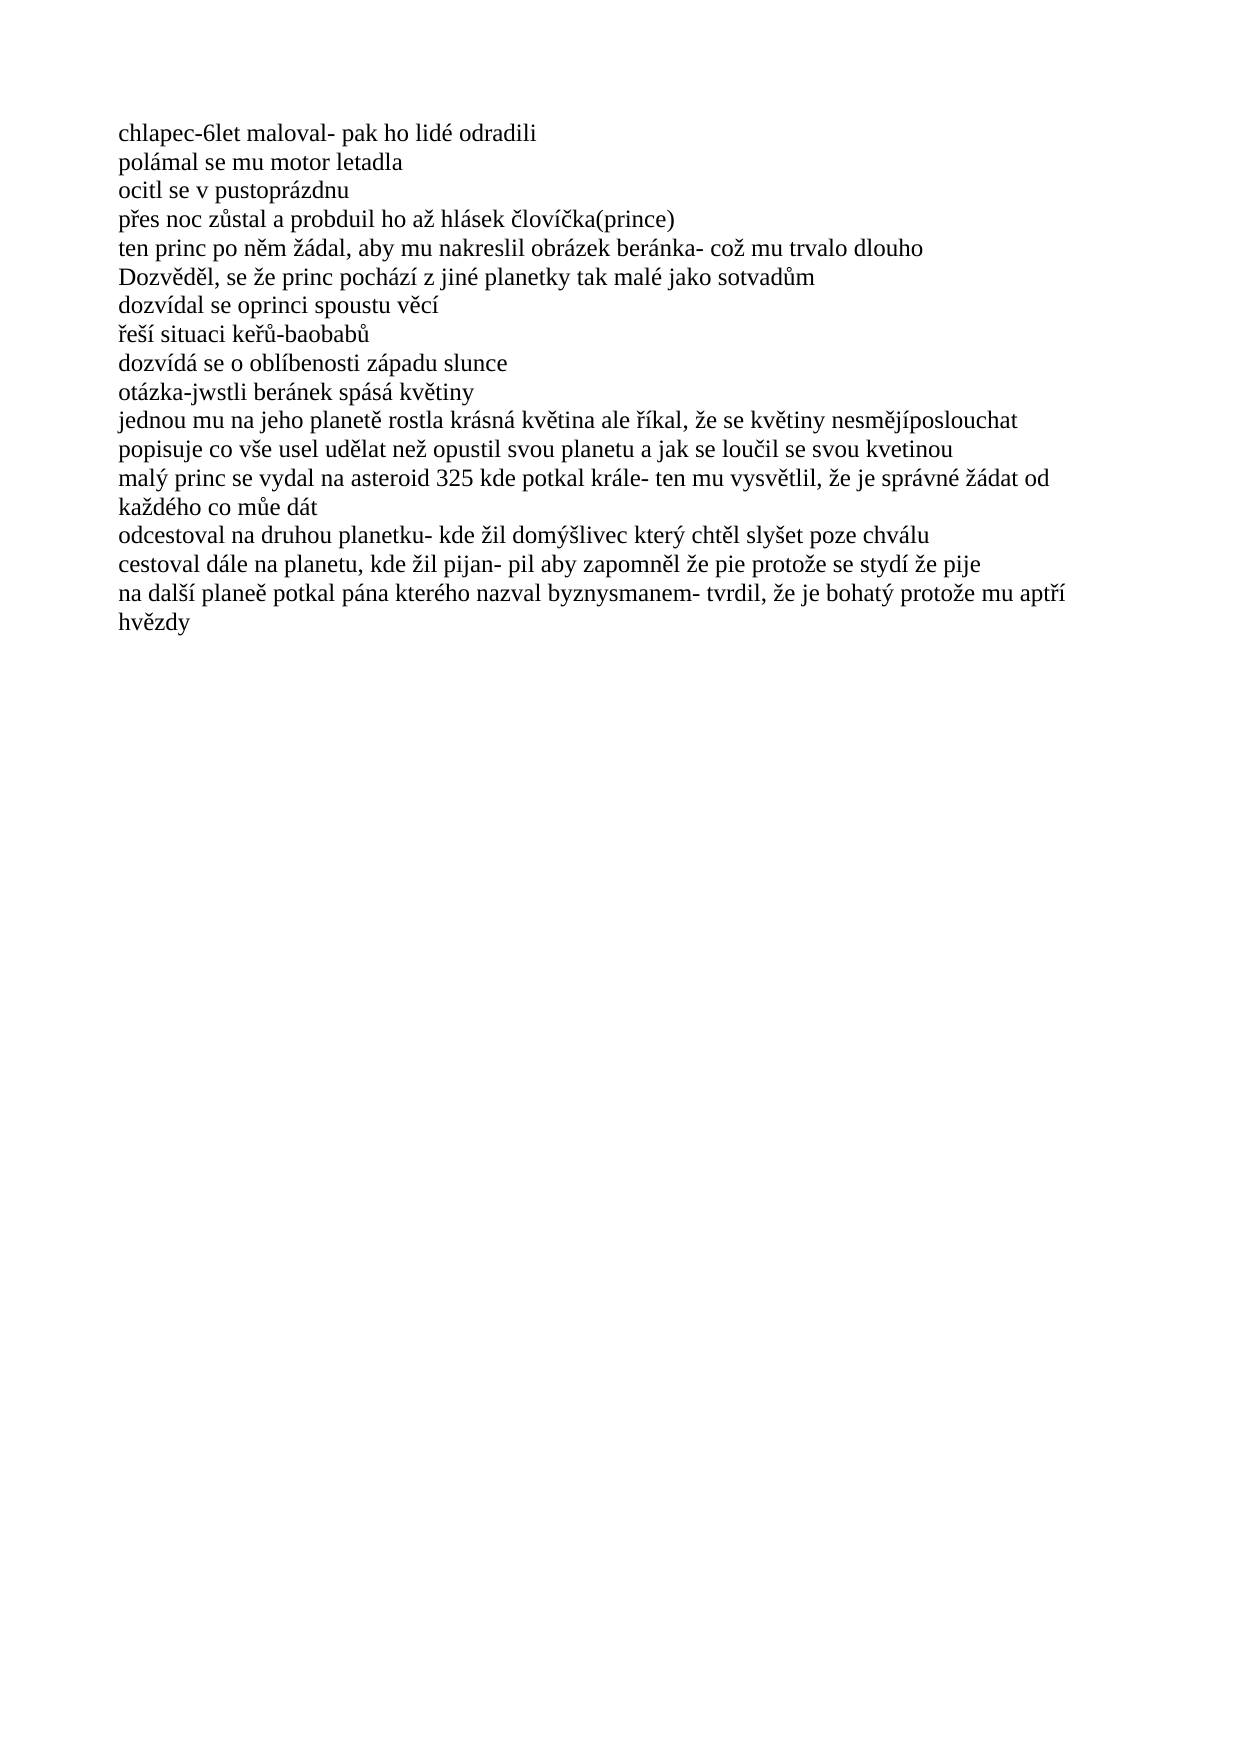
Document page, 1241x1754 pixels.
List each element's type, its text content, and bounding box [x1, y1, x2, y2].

text dozvídá se o oblíbenosti západu slunce [118, 348, 1122, 377]
text dozvídal se oprinci spoustu věcí [118, 291, 1122, 319]
text chlapec-6let maloval- pak ho lidé odradili [118, 118, 1122, 147]
text odcestoval na druhou planetku- kde žil domýšlivec který chtěl slyšet poze chválu [118, 521, 1122, 549]
text řeší situaci keřů-baobabů [118, 319, 1122, 348]
text ocitl se v pustoprázdnu [118, 176, 1122, 204]
text přes noc zůstal a probduil ho až hlásek človíčka(prince) [118, 204, 1122, 233]
text ten princ po něm žádal, aby mu nakreslil obrázek beránka- což mu trvalo dlouho [118, 233, 1122, 262]
text cestoval dále na planetu, kde žil pijan- pil aby zapomněl že pie protože se stydí že pije [118, 549, 1122, 578]
text Dozvěděl, se že princ pochází z jiné planetky tak malé jako sotvadům [118, 262, 1122, 291]
text popisuje co vše usel udělat než opustil svou planetu a jak se loučil se svou kvetinou [118, 434, 1122, 463]
text na další planeě potkal pána kterého nazval byznysmanem- tvrdil, že je bohatý protože mu aptří hvězdy [118, 578, 1122, 636]
text otázka-jwstli beránek spásá květiny [118, 377, 1122, 406]
text polámal se mu motor letadla [118, 147, 1122, 176]
text jednou mu na jeho planetě rostla krásná květina ale říkal, že se květiny nesmějíposlouchat [118, 406, 1122, 434]
text malý princ se vydal na asteroid 325 kde potkal krále- ten mu vysvětlil, že je správné žádat od každého co můe dát [118, 463, 1122, 521]
